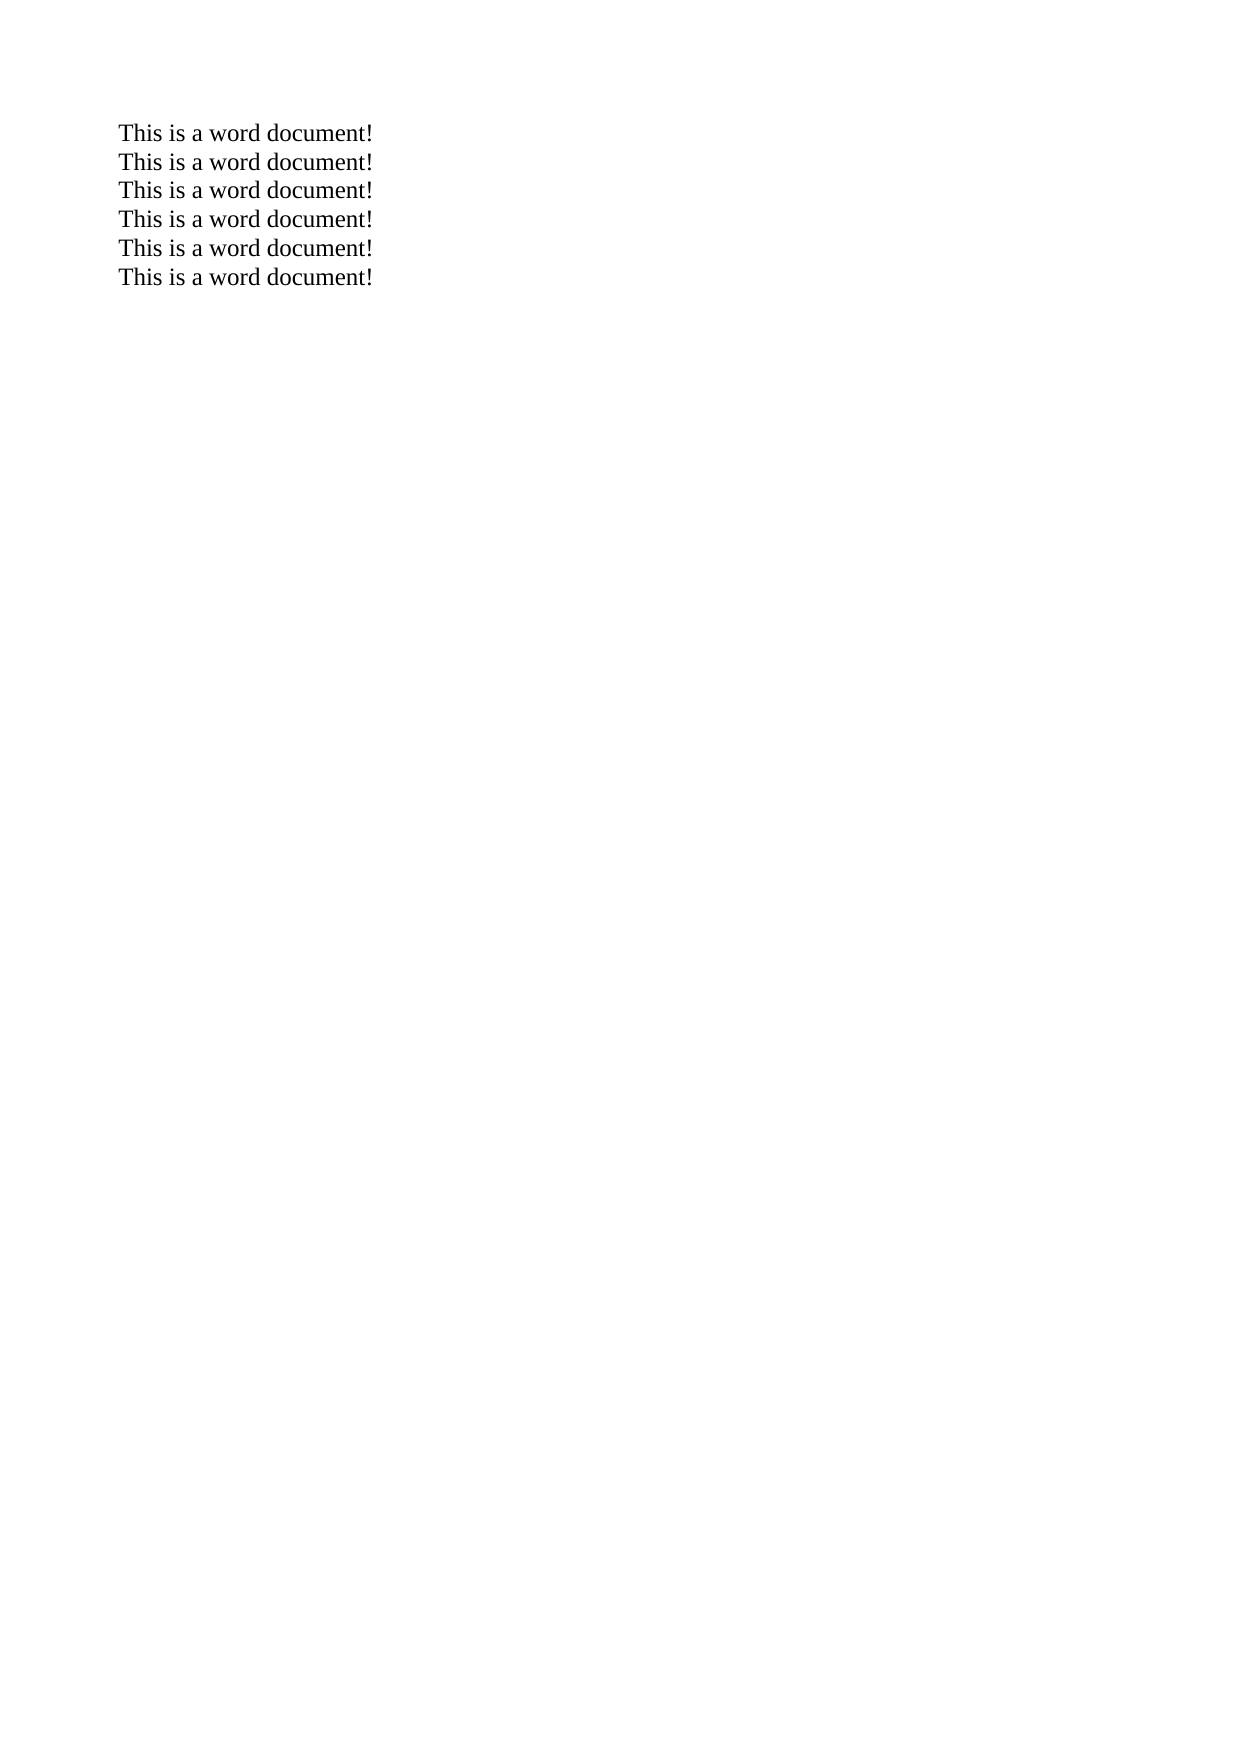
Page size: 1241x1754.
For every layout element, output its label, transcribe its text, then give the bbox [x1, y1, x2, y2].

text This is a word document! [118, 118, 1122, 147]
text This is a word document! [118, 204, 1122, 233]
text This is a word document! [118, 233, 1122, 262]
text This is a word document! [118, 262, 1122, 291]
text This is a word document! [118, 147, 1122, 176]
text This is a word document! [118, 176, 1122, 204]
